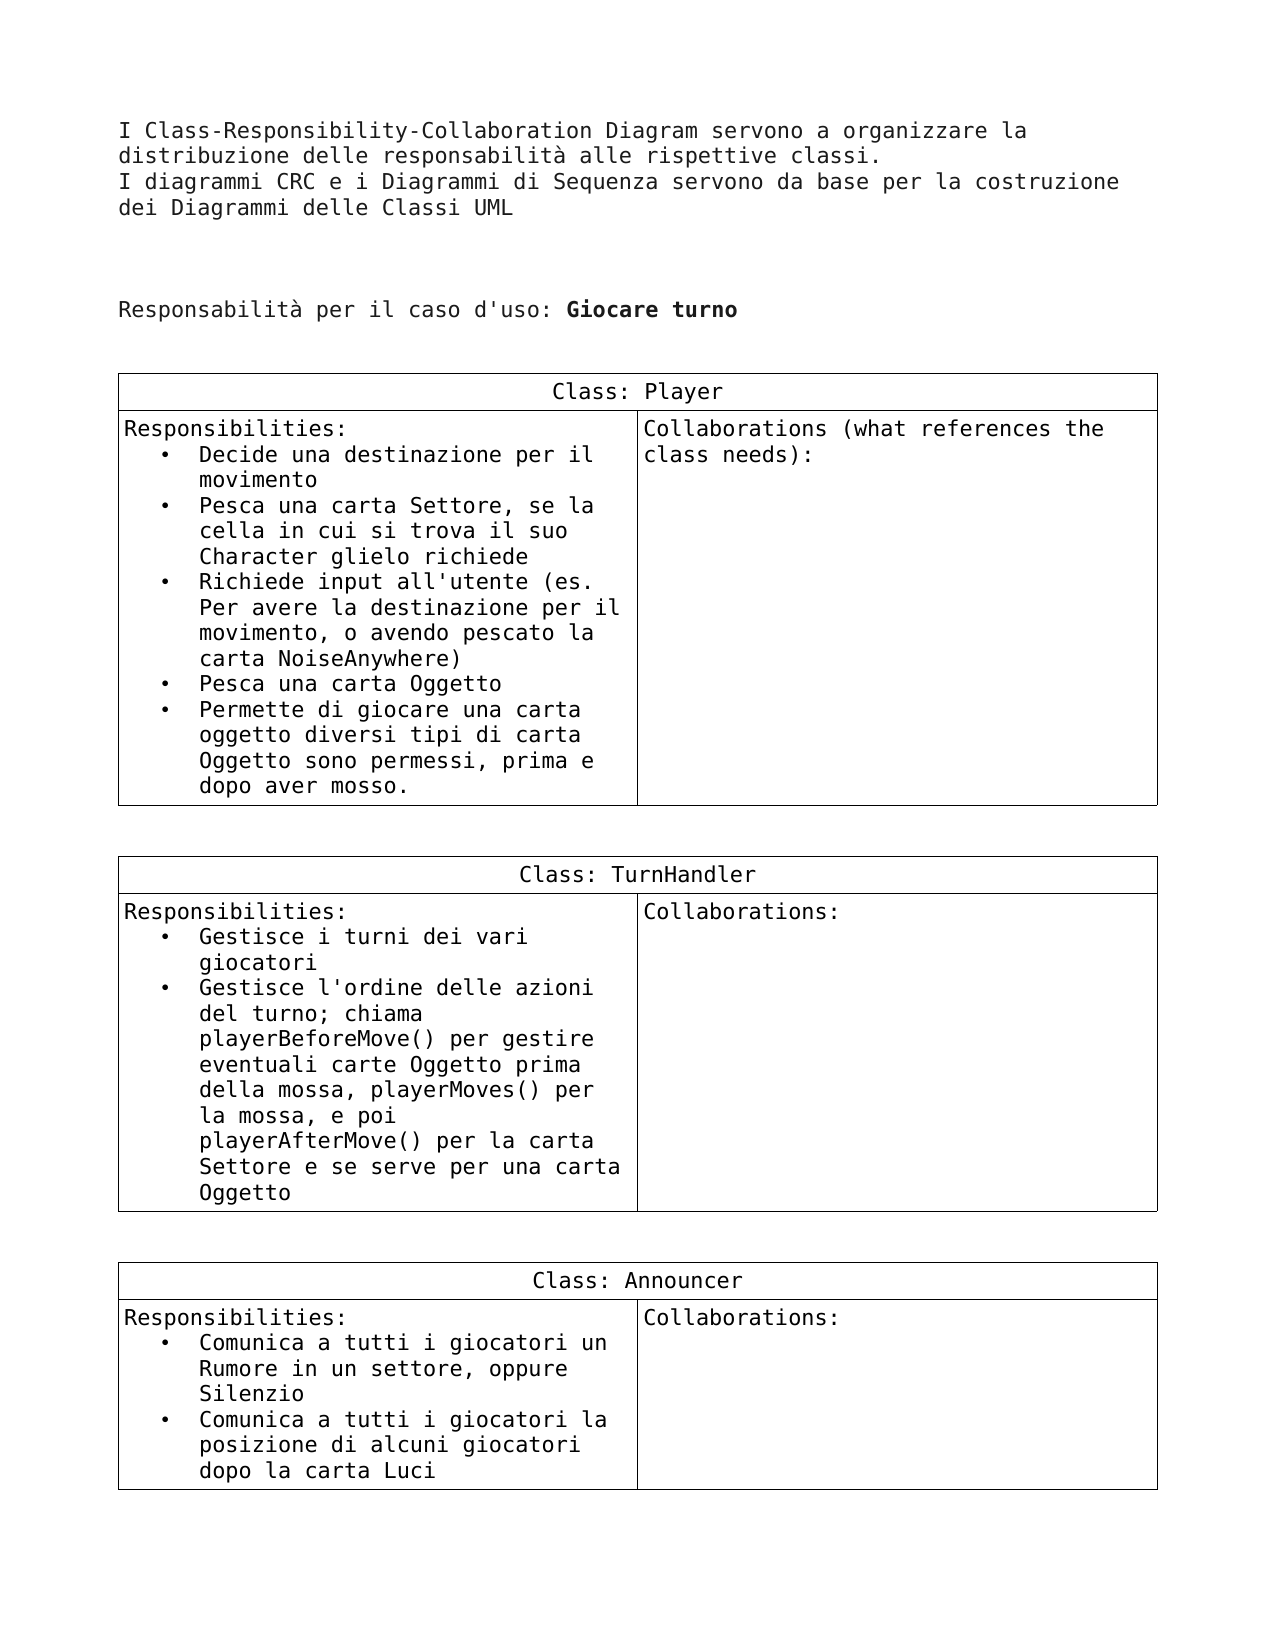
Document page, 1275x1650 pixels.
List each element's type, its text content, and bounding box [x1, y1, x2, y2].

table_cell Responsibilities: Decide una destinazione per il movimento Pesca una carta Settore, se la cella in cui si trova il suo Character glielo richiede Richiede input all'utente (es. Per avere la destinazione per il movimento, o avendo pescato la carta NoiseAnywhere) Pesca una carta Oggetto Permette di giocare una carta oggetto diversi tipi di carta Oggetto sono permessi, prima e dopo aver mosso. [119, 411, 637, 805]
table_header Class: Announcer [119, 1263, 1157, 1299]
table_cell Collaborations (what references the class needs): [638, 411, 1157, 805]
table_header Class: Player [119, 374, 1157, 410]
text Responsabilità per il caso d'uso: Giocare turno [118, 297, 1157, 322]
table_cell Collaborations: [638, 1300, 1157, 1489]
table_cell Responsibilities: Comunica a tutti i giocatori un Rumore in un settore, oppure Silenzio Comunica a tutti i giocatori la posizione di alcuni giocatori dopo la carta Luci [119, 1300, 637, 1489]
text I Class-Responsibility-Collaboration Diagram servono a organizzare la distribuzione delle responsabilità alle rispettive classi. [118, 118, 1157, 169]
table_cell Responsibilities: Gestisce i turni dei vari giocatori Gestisce l'ordine delle azioni del turno; chiama playerBeforeMove() per gestire eventuali carte Oggetto prima della mossa, playerMoves() per la mossa, e poi playerAfterMove() per la carta Settore e se serve per una carta Oggetto [119, 894, 637, 1211]
table_cell Collaborations: [638, 894, 1157, 1211]
table_header Class: TurnHandler [119, 857, 1157, 893]
text I diagrammi CRC e i Diagrammi di Sequenza servono da base per la costruzione dei Diagrammi delle Classi UML [118, 169, 1157, 220]
